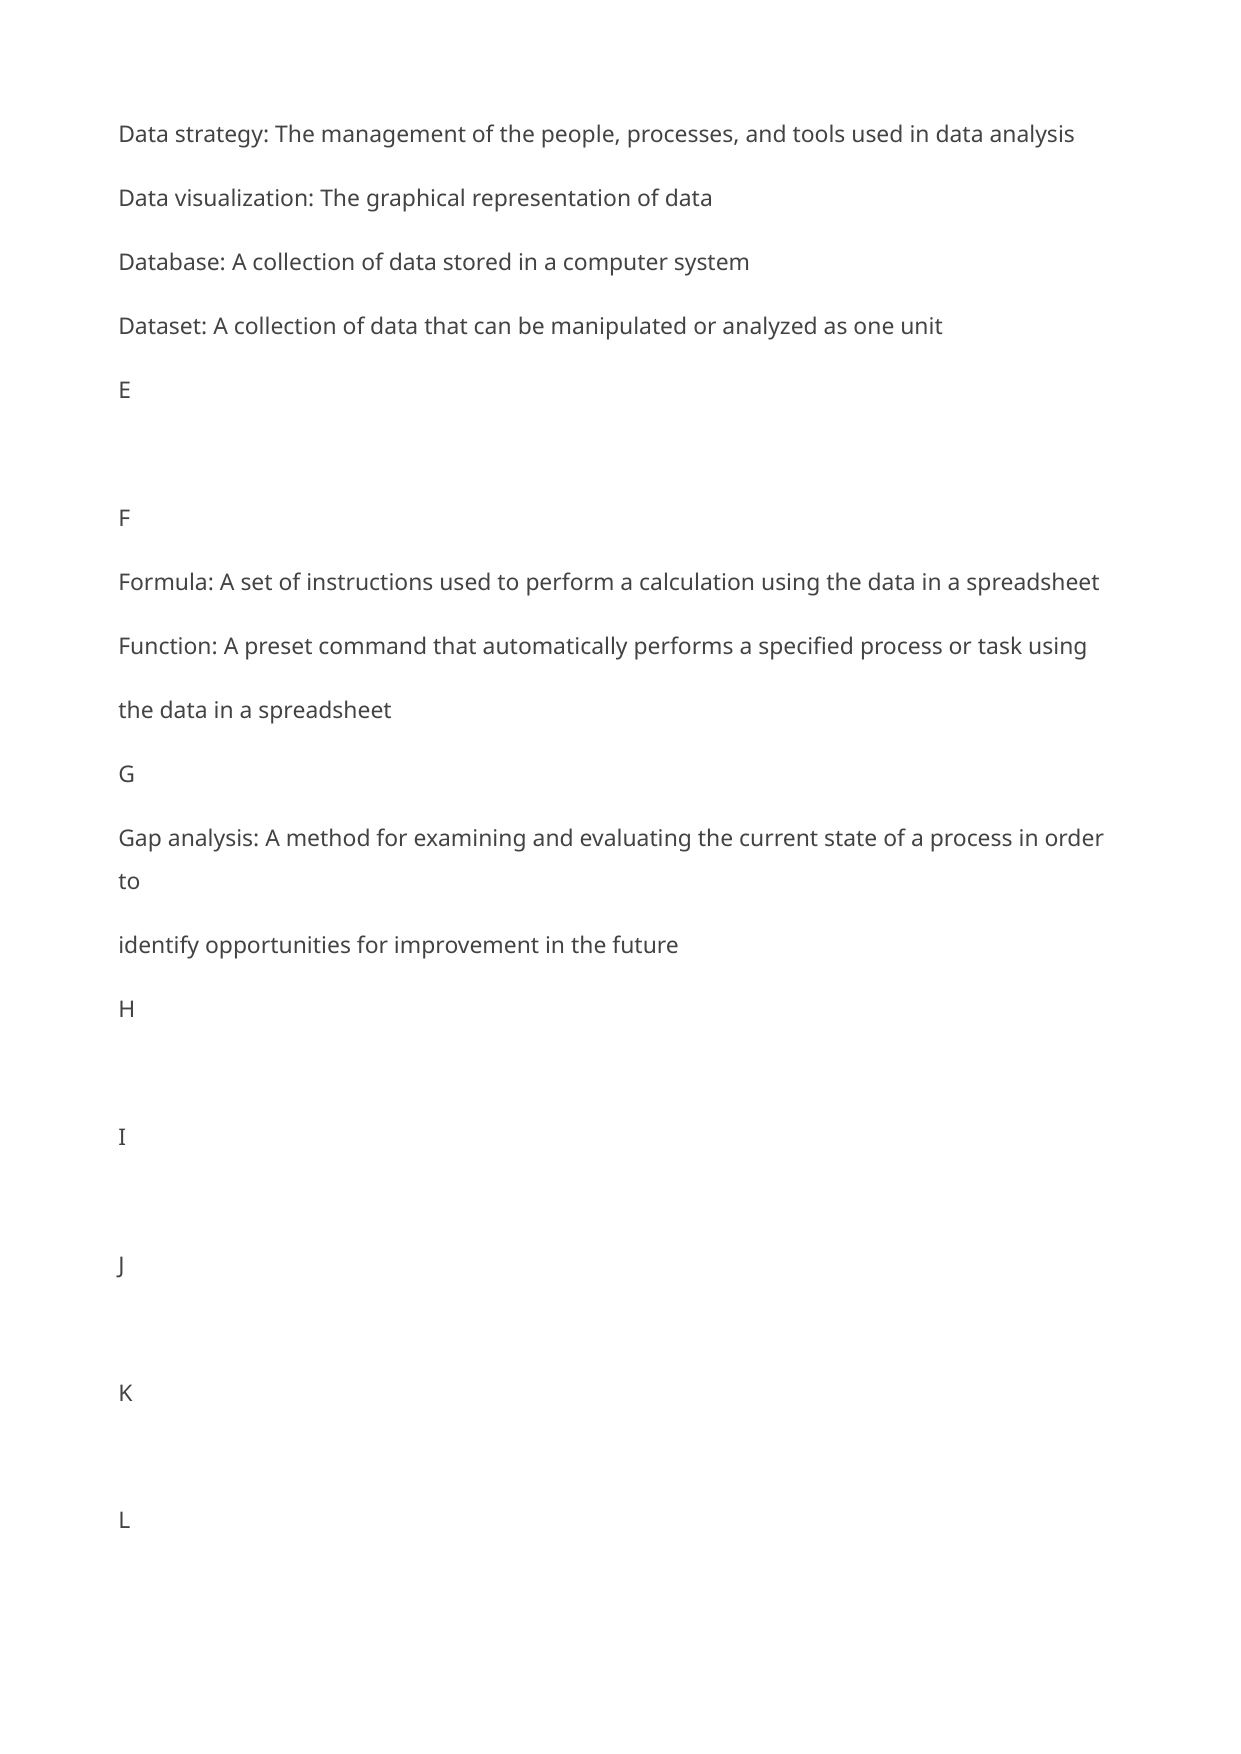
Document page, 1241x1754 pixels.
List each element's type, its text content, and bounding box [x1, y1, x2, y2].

text Gap analysis: A method for examining and evaluating the current state of a process in order to [118, 822, 1122, 896]
text F [118, 502, 1122, 533]
text Data strategy: The management of the people, processes, and tools used in data analysis [118, 118, 1122, 149]
text I [118, 1121, 1122, 1152]
text L [118, 1504, 1122, 1536]
text H [118, 993, 1122, 1024]
text Data visualization: The graphical representation of data [118, 182, 1122, 213]
text G [118, 758, 1122, 789]
text identify opportunities for improvement in the future [118, 929, 1122, 960]
text the data in a spreadsheet [118, 694, 1122, 725]
text Dataset: A collection of data that can be manipulated or analyzed as one unit [118, 310, 1122, 341]
text Function: A preset command that automatically performs a specified process or task using [118, 630, 1122, 661]
text Formula: A set of instructions used to perform a calculation using the data in a spreadsheet [118, 566, 1122, 597]
text J [118, 1248, 1122, 1280]
text Database: A collection of data stored in a computer system [118, 246, 1122, 277]
text K [118, 1376, 1122, 1408]
text E [118, 374, 1122, 405]
